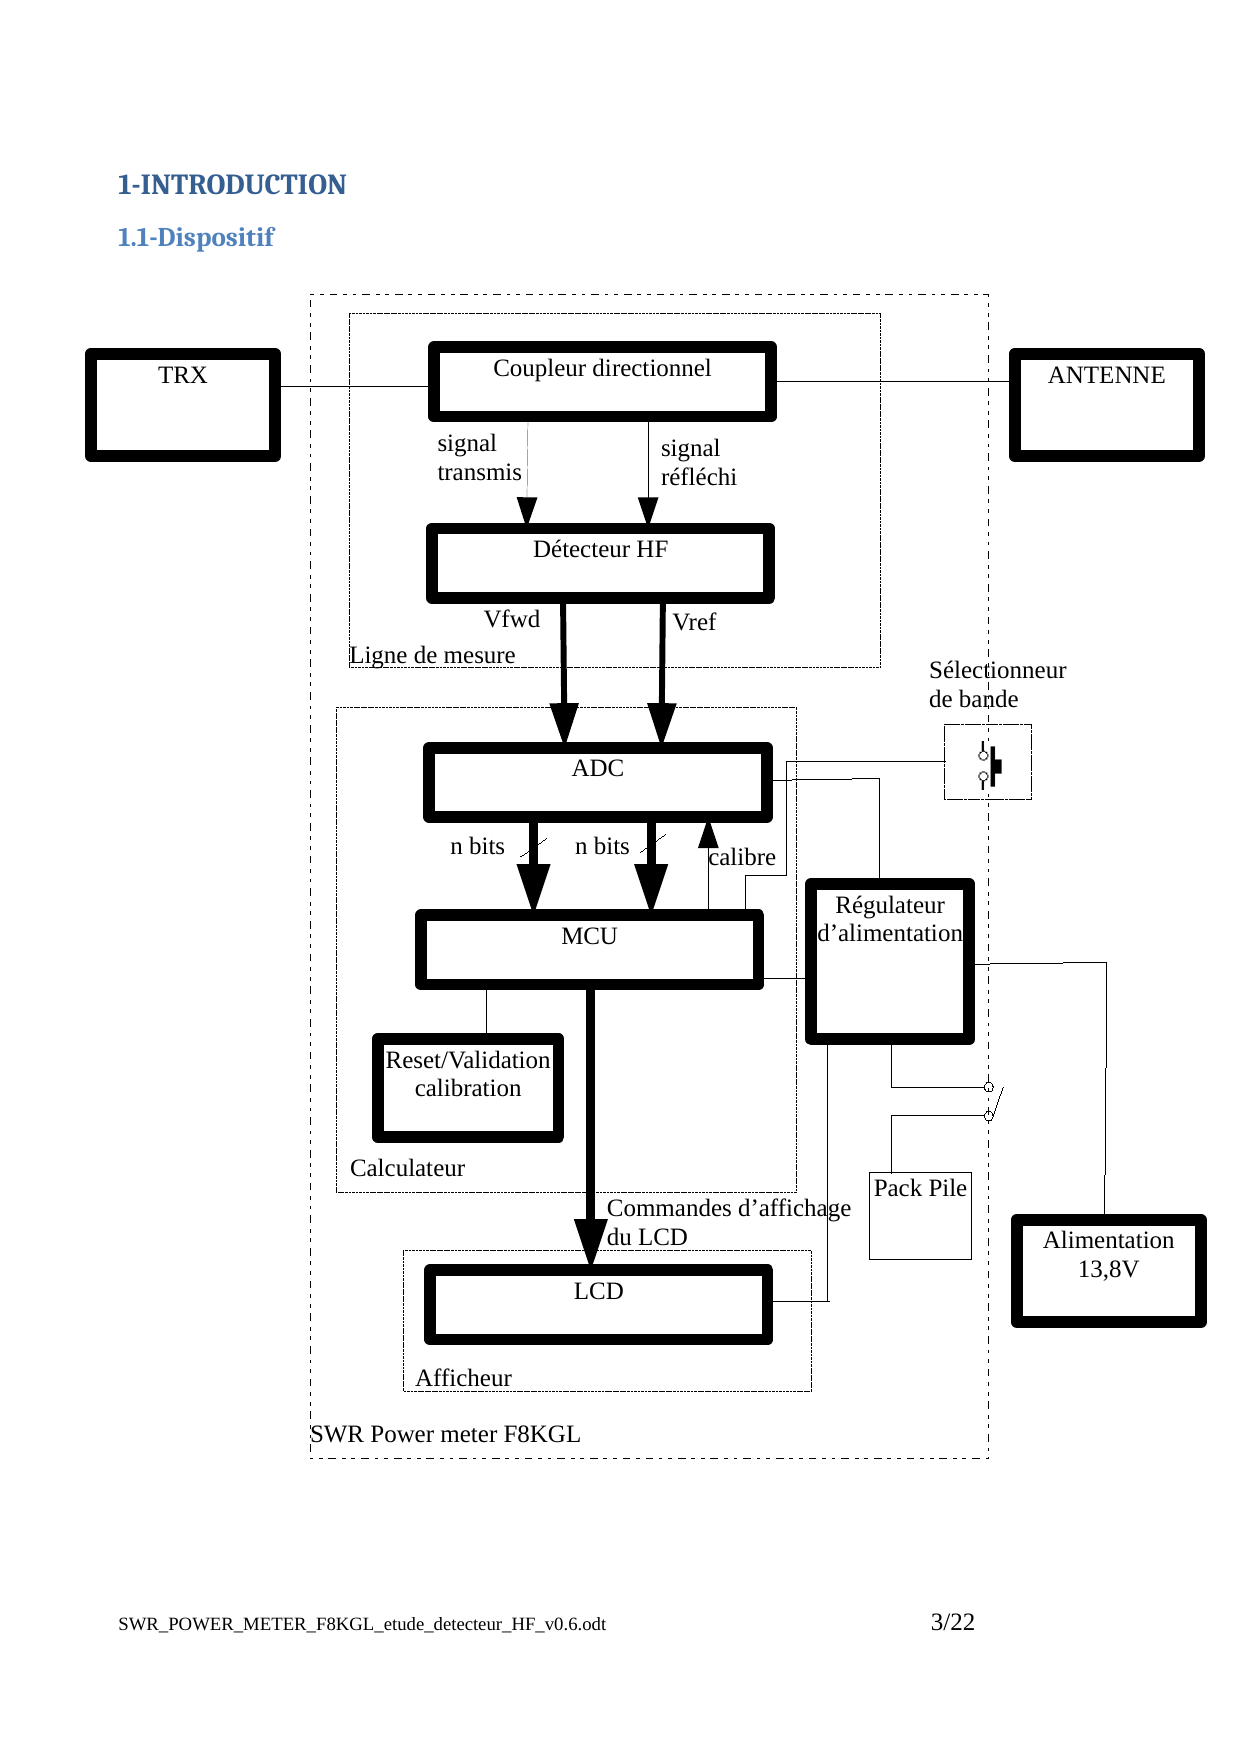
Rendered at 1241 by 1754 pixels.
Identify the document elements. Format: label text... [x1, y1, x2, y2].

subtitle 1.1-Dispositif [118, 222, 1122, 254]
picture [973, 741, 1005, 790]
subtitle 1-INTRODUCTION [118, 168, 1122, 202]
